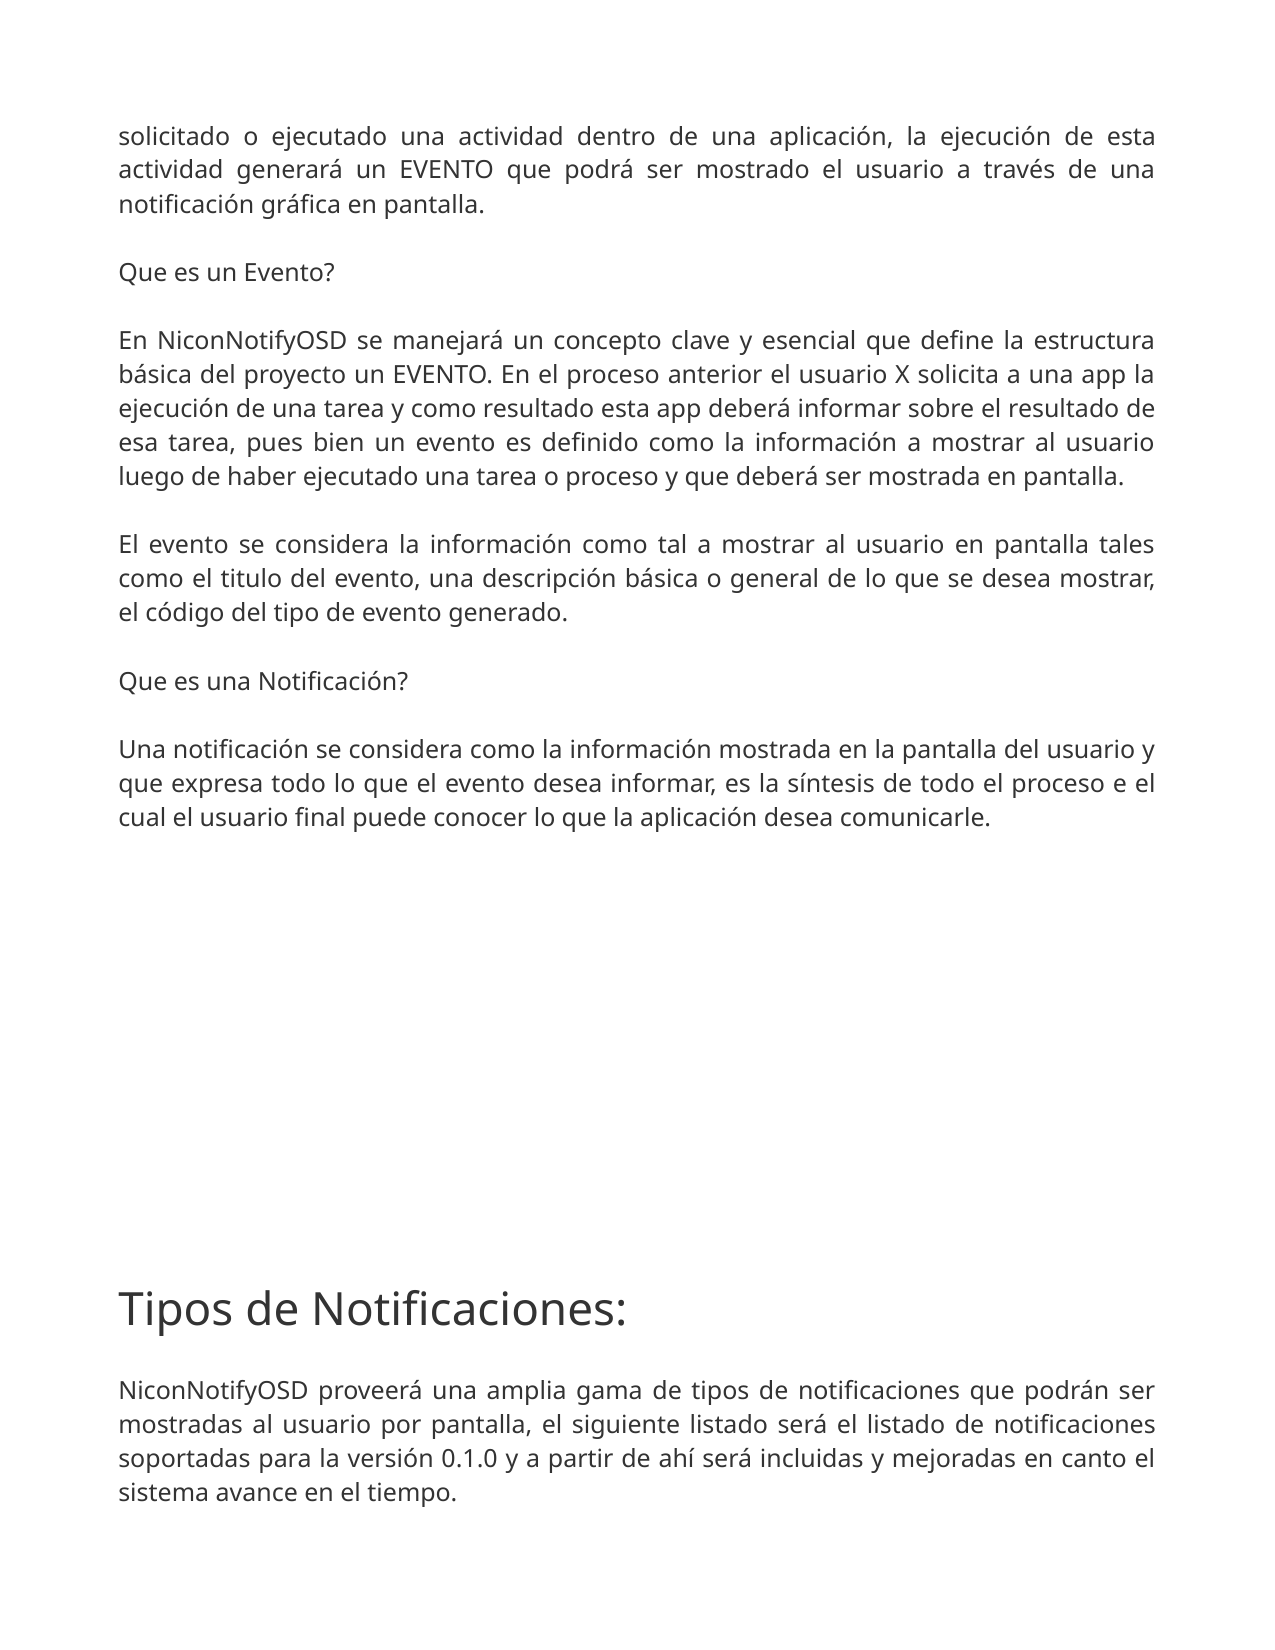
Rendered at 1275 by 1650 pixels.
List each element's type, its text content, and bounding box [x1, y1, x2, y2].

text Una notificación se considera como la información mostrada en la pantalla del usuario y que expresa todo lo que el evento desea informar, es la síntesis de todo el proceso e el cual el usuario final puede conocer lo que la aplicación desea comunicarle. [118, 731, 1157, 833]
text En NiconNotifyOSD se manejará un concepto clave y esencial que define la estructura básica del proyecto un EVENTO. En el proceso anterior el usuario X solicita a una app la ejecución de una tarea y como resultado esta app deberá informar sobre el resultado de esa tarea, pues bien un evento es definido como la información a mostrar al usuario luego de haber ejecutado una tarea o proceso y que deberá ser mostrada en pantalla. [118, 322, 1157, 493]
text Que es un Evento? [118, 254, 1157, 288]
text El evento se considera la información como tal a mostrar al usuario en pantalla tales como el titulo del evento, una descripción básica o general de lo que se desea mostrar, el código del tipo de evento generado. [118, 527, 1157, 629]
text NiconNotifyOSD proveerá una amplia gama de tipos de notificaciones que podrán ser mostradas al usuario por pantalla, el siguiente listado será el listado de notificaciones soportadas para la versión 0.1.0 y a partir de ahí será incluidas y mejoradas en canto el sistema avance en el tiempo. [118, 1373, 1157, 1509]
text Que es una Notificación? [118, 663, 1157, 697]
text Tipos de Notificaciones: [118, 1276, 1157, 1339]
text solicitado o ejecutado una actividad dentro de una aplicación, la ejecución de esta actividad generará un EVENTO que podrá ser mostrado el usuario a través de una notificación gráfica en pantalla. [118, 118, 1157, 220]
